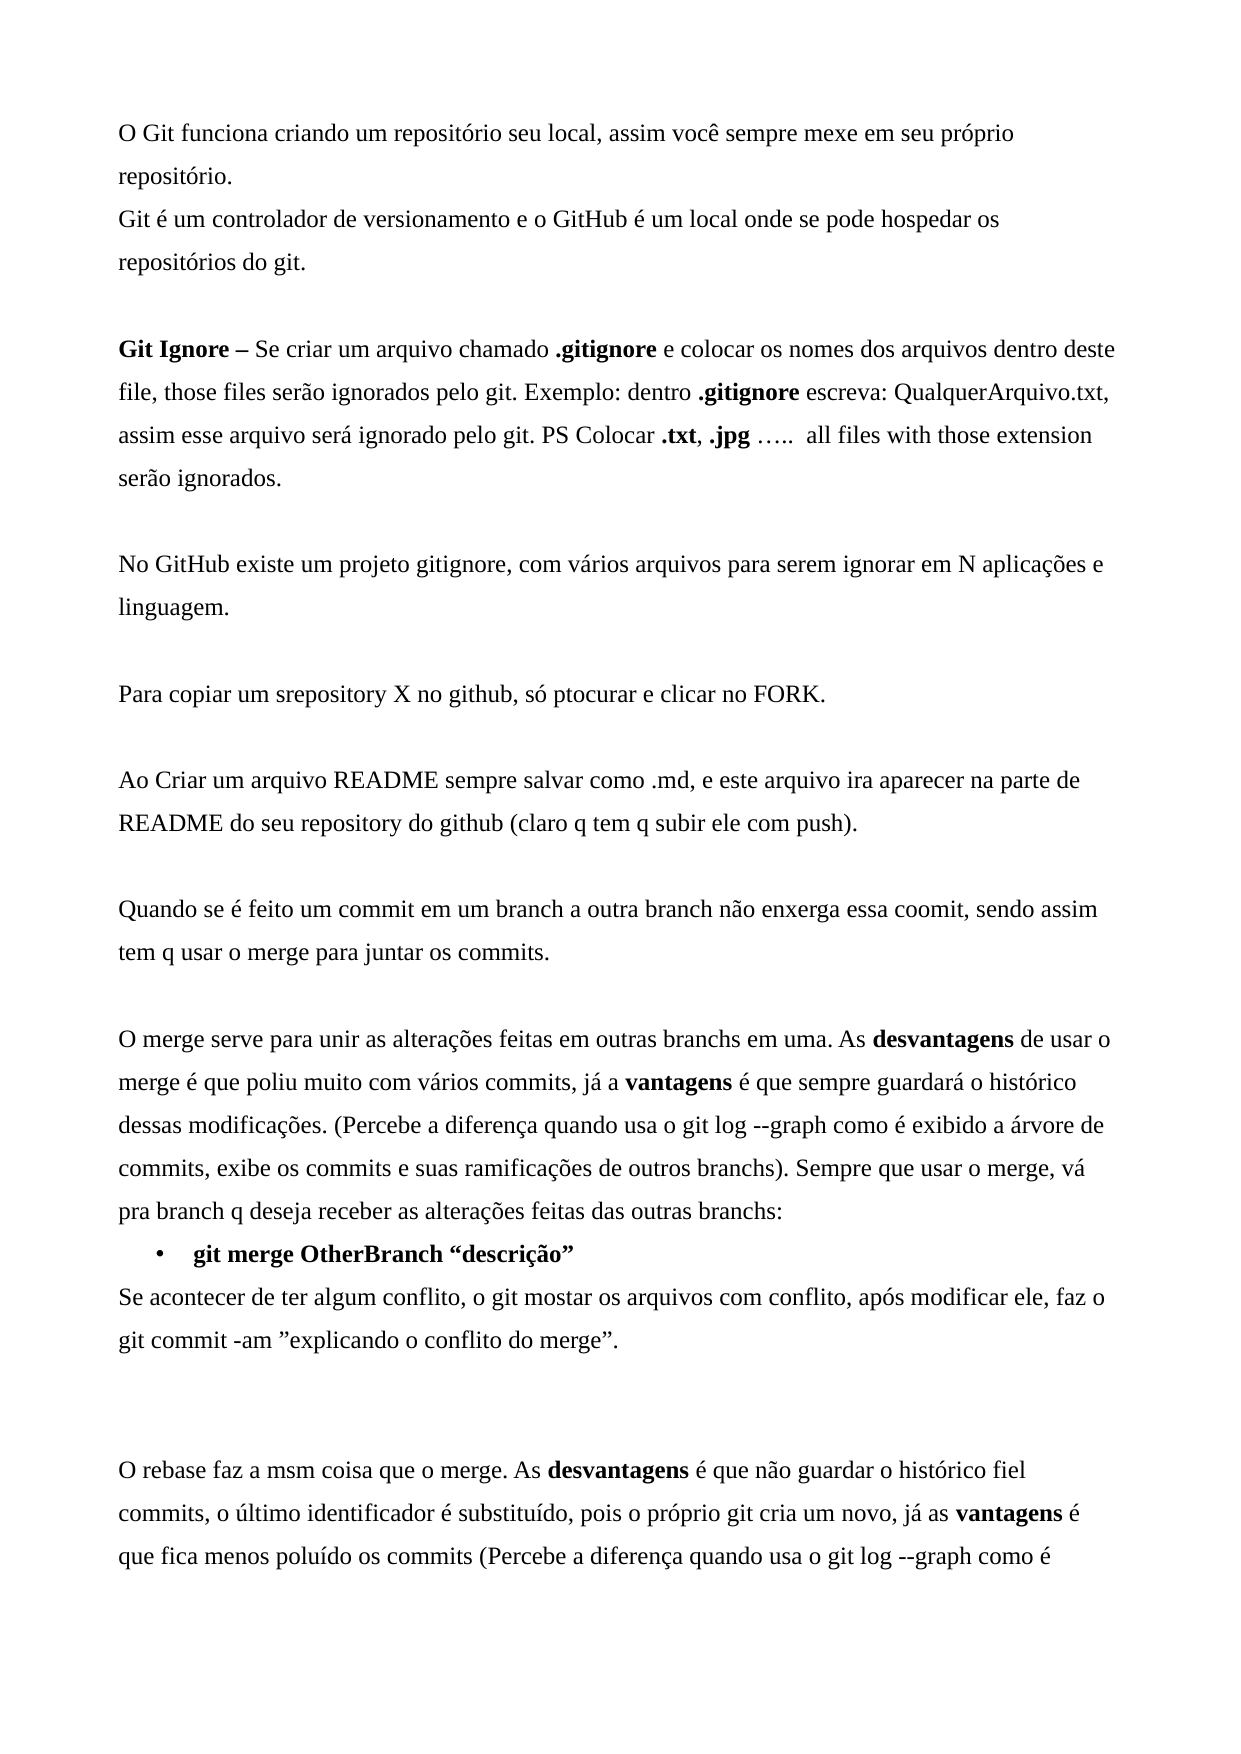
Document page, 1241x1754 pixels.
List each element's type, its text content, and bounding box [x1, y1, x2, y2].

text O merge serve para unir as alterações feitas em outras branchs em uma. As desvantagens de usar o merge é que poliu muito com vários commits, já a vantagens é que sempre guardará o histórico dessas modificações. (Percebe a diferença quando usa o git log --graph como é exibido a árvore de commits, exibe os commits e suas ramificações de outros branchs). Sempre que usar o merge, vá pra branch q deseja receber as alterações feitas das outras branchs: [118, 1024, 1122, 1225]
text Git é um controlador de versionamento e o GitHub é um local onde se pode hospedar os repositórios do git. [118, 204, 1122, 276]
text Ao Criar um arquivo README sempre salvar como .md, e este arquivo ira aparecer na parte de README do seu repository do github (claro q tem q subir ele com push). [118, 765, 1122, 837]
text Quando se é feito um commit em um branch a outra branch não enxerga essa coomit, sendo assim tem q usar o merge para juntar os commits. [118, 894, 1122, 966]
list git merge OtherBranch “descrição” [156, 1239, 1122, 1268]
text Para copiar um srepository X no github, só ptocurar e clicar no FORK. [118, 679, 1122, 707]
text O Git funciona criando um repositório seu local, assim você sempre mexe em seu próprio repositório. [118, 118, 1122, 190]
text Se acontecer de ter algum conflito, o git mostar os arquivos com conflito, após modificar ele, faz o git commit -am ”explicando o conflito do merge”. [118, 1282, 1122, 1354]
text No GitHub existe um projeto gitignore, com vários arquivos para serem ignorar em N aplicações e linguagem. [118, 549, 1122, 621]
text O rebase faz a msm coisa que o merge. As desvantagens é que não guardar o histórico fiel commits, o último identificador é substituído, pois o próprio git cria um novo, já as vantagens é que fica menos poluído os commits (Percebe a diferença quando usa o git log --graph como é [118, 1455, 1122, 1570]
text Git Ignore – Se criar um arquivo chamado .gitignore e colocar os nomes dos arquivos dentro deste file, those files serão ignorados pelo git. Exemplo: dentro .gitignore escreva: QualquerArquivo.txt, assim esse arquivo será ignorado pelo git. PS Colocar .txt, .jpg ….. all files with those extension serão ignorados. [118, 334, 1122, 492]
